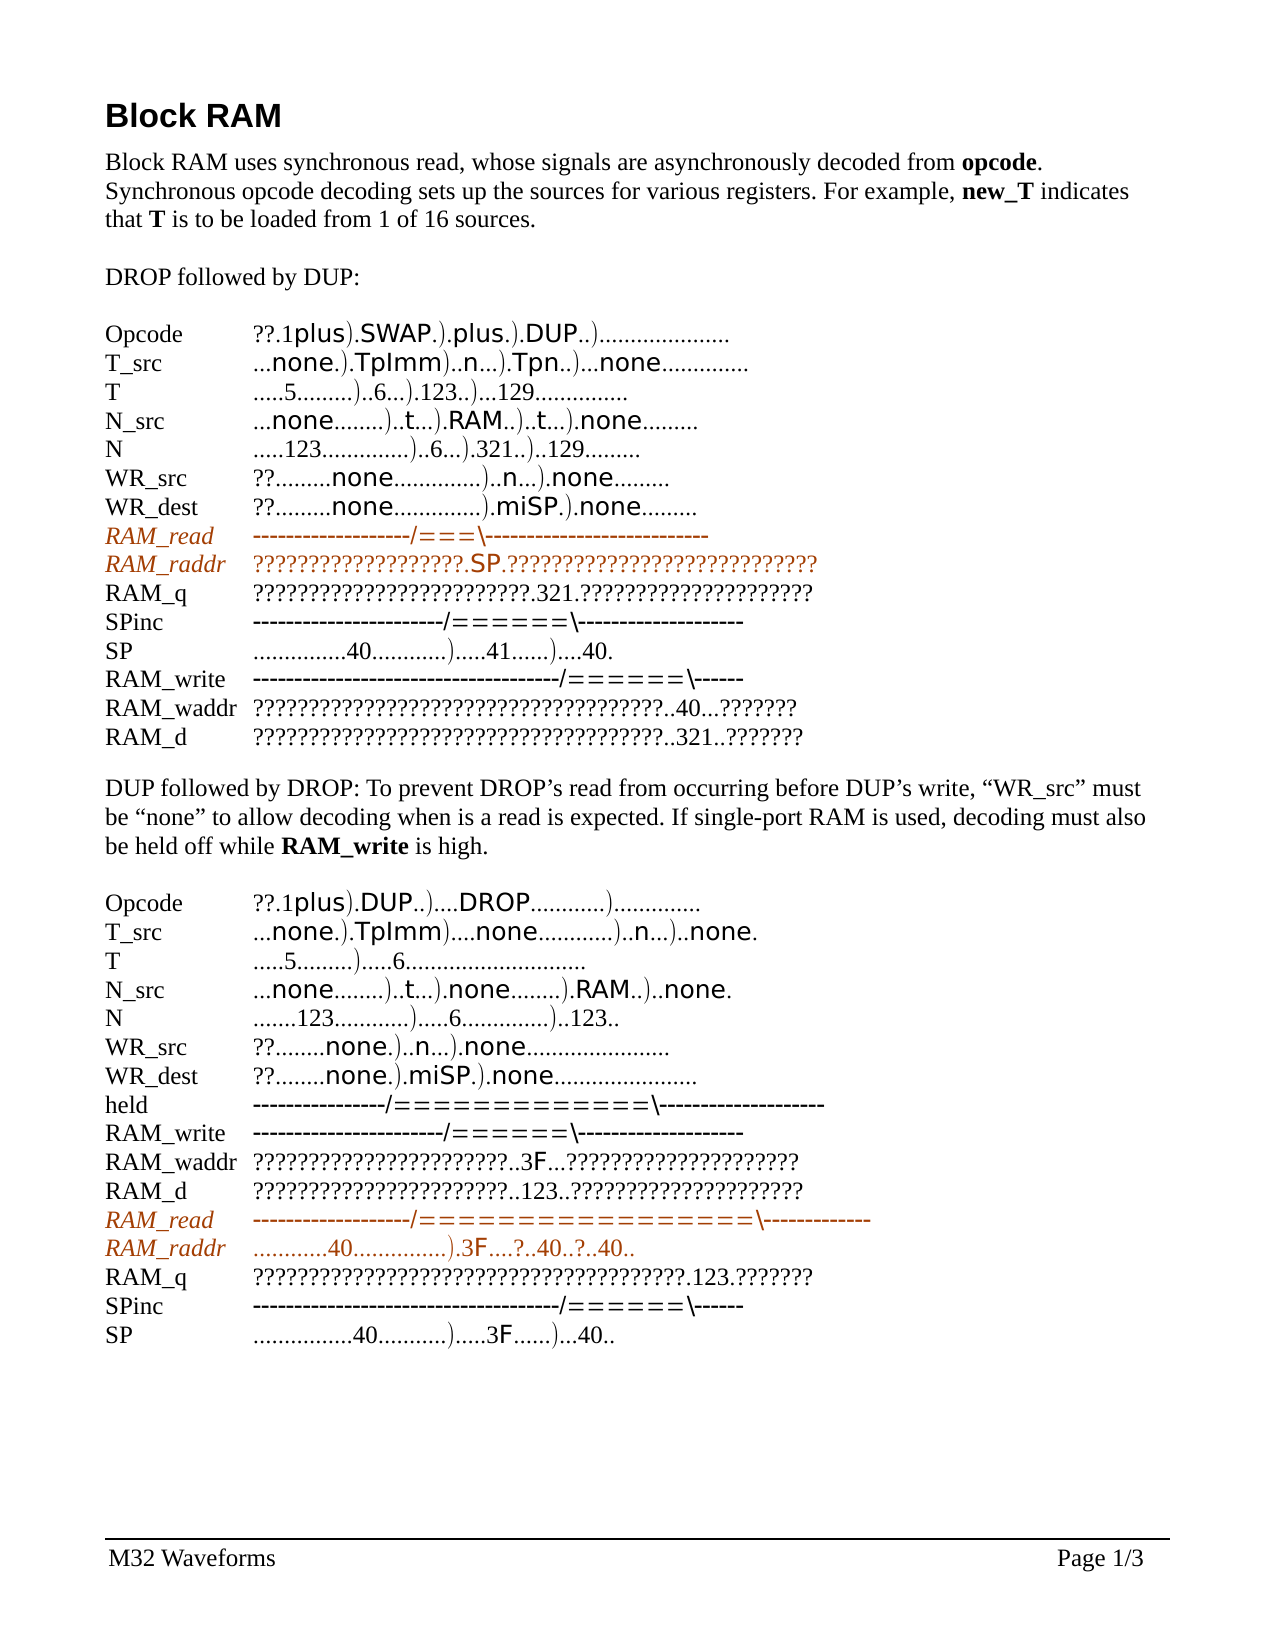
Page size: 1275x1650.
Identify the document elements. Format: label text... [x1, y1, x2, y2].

text RAM_d ???????????????????????..123..????????????????????? [105, 1176, 1170, 1205]
text RAM_raddr ............40...............).3F....?..40..?..40.. [105, 1233, 1170, 1262]
text RAM_read -------------------/===\--------------------------- [105, 521, 1170, 549]
text DROP followed by DUP: [105, 262, 1170, 291]
text T_src ...none.).TpImm)..n...).Tpn..)...none.............. [105, 348, 1170, 377]
text RAM_q ???????????????????????????????????????.123.??????? [105, 1262, 1170, 1291]
text RAM_d ?????????????????????????????????????..321..??????? [105, 722, 1170, 751]
text T_src ...none.).TpImm)....none............)..n...)..none. [105, 917, 1170, 946]
text Opcode ??.1plus).DUP..)....DROP............).............. [105, 888, 1170, 917]
text RAM_waddr ?????????????????????????????????????..40...??????? [105, 693, 1170, 722]
text SPinc -----------------------/======\-------------------- [105, 607, 1170, 636]
text RAM_raddr ???????????????????.SP.???????????????????????????? [105, 549, 1170, 578]
text RAM_waddr ???????????????????????..3F...????????????????????? [105, 1147, 1170, 1176]
text Opcode ??.1plus).SWAP.).plus.).DUP..)..................... [105, 319, 1170, 348]
text SP ................40...........).....3F......)...40.. [105, 1320, 1170, 1348]
text RAM_write -----------------------/======\-------------------- [105, 1118, 1170, 1147]
text held ----------------/=============\-------------------- [105, 1090, 1170, 1118]
text N_src ...none........)..t...).RAM..)..t...).none......... [105, 406, 1170, 434]
text N .......123............).....6..............)..123.. [105, 1003, 1170, 1032]
text Block RAM uses synchronous read, whose signals are asynchronously decoded from opcode. [105, 147, 1170, 176]
text WR_dest ??.........none..............).miSP.).none......... [105, 492, 1170, 521]
text RAM_q ?????????????????????????.321.????????????????????? [105, 578, 1170, 607]
text T .....5.........).....6............................. [105, 946, 1170, 975]
text WR_src ??........none.)..n...).none....................... [105, 1032, 1170, 1061]
text WR_src ??.........none..............)..n...).none......... [105, 463, 1170, 492]
text Synchronous opcode decoding sets up the sources for various registers. For example, new_T indicates that T is to be loaded from 1 of 16 sources. [105, 176, 1170, 233]
text SPinc -------------------------------------/======\------ [105, 1291, 1170, 1320]
text N_src ...none........)..t...).none........).RAM..)..none. [105, 975, 1170, 1003]
text N .....123..............)..6...).321..)..129......... [105, 434, 1170, 463]
text RAM_read -------------------/=================\------------- [105, 1205, 1170, 1233]
text T .....5.........)..6...).123..)...129............... [105, 377, 1170, 406]
text WR_dest ??........none.).miSP.).none....................... [105, 1061, 1170, 1090]
subtitle Block RAM [105, 96, 1170, 134]
text SP ...............40............).....41......)....40. [105, 636, 1170, 664]
text RAM_write -------------------------------------/======\------ [105, 664, 1170, 693]
text DUP followed by DROP: To prevent DROP’s read from occurring before DUP’s write, “WR_src” must be “none” to allow decoding when is a read is expected. If single-port RAM is used, decoding must also be held off while RAM_write is high. [105, 773, 1170, 860]
